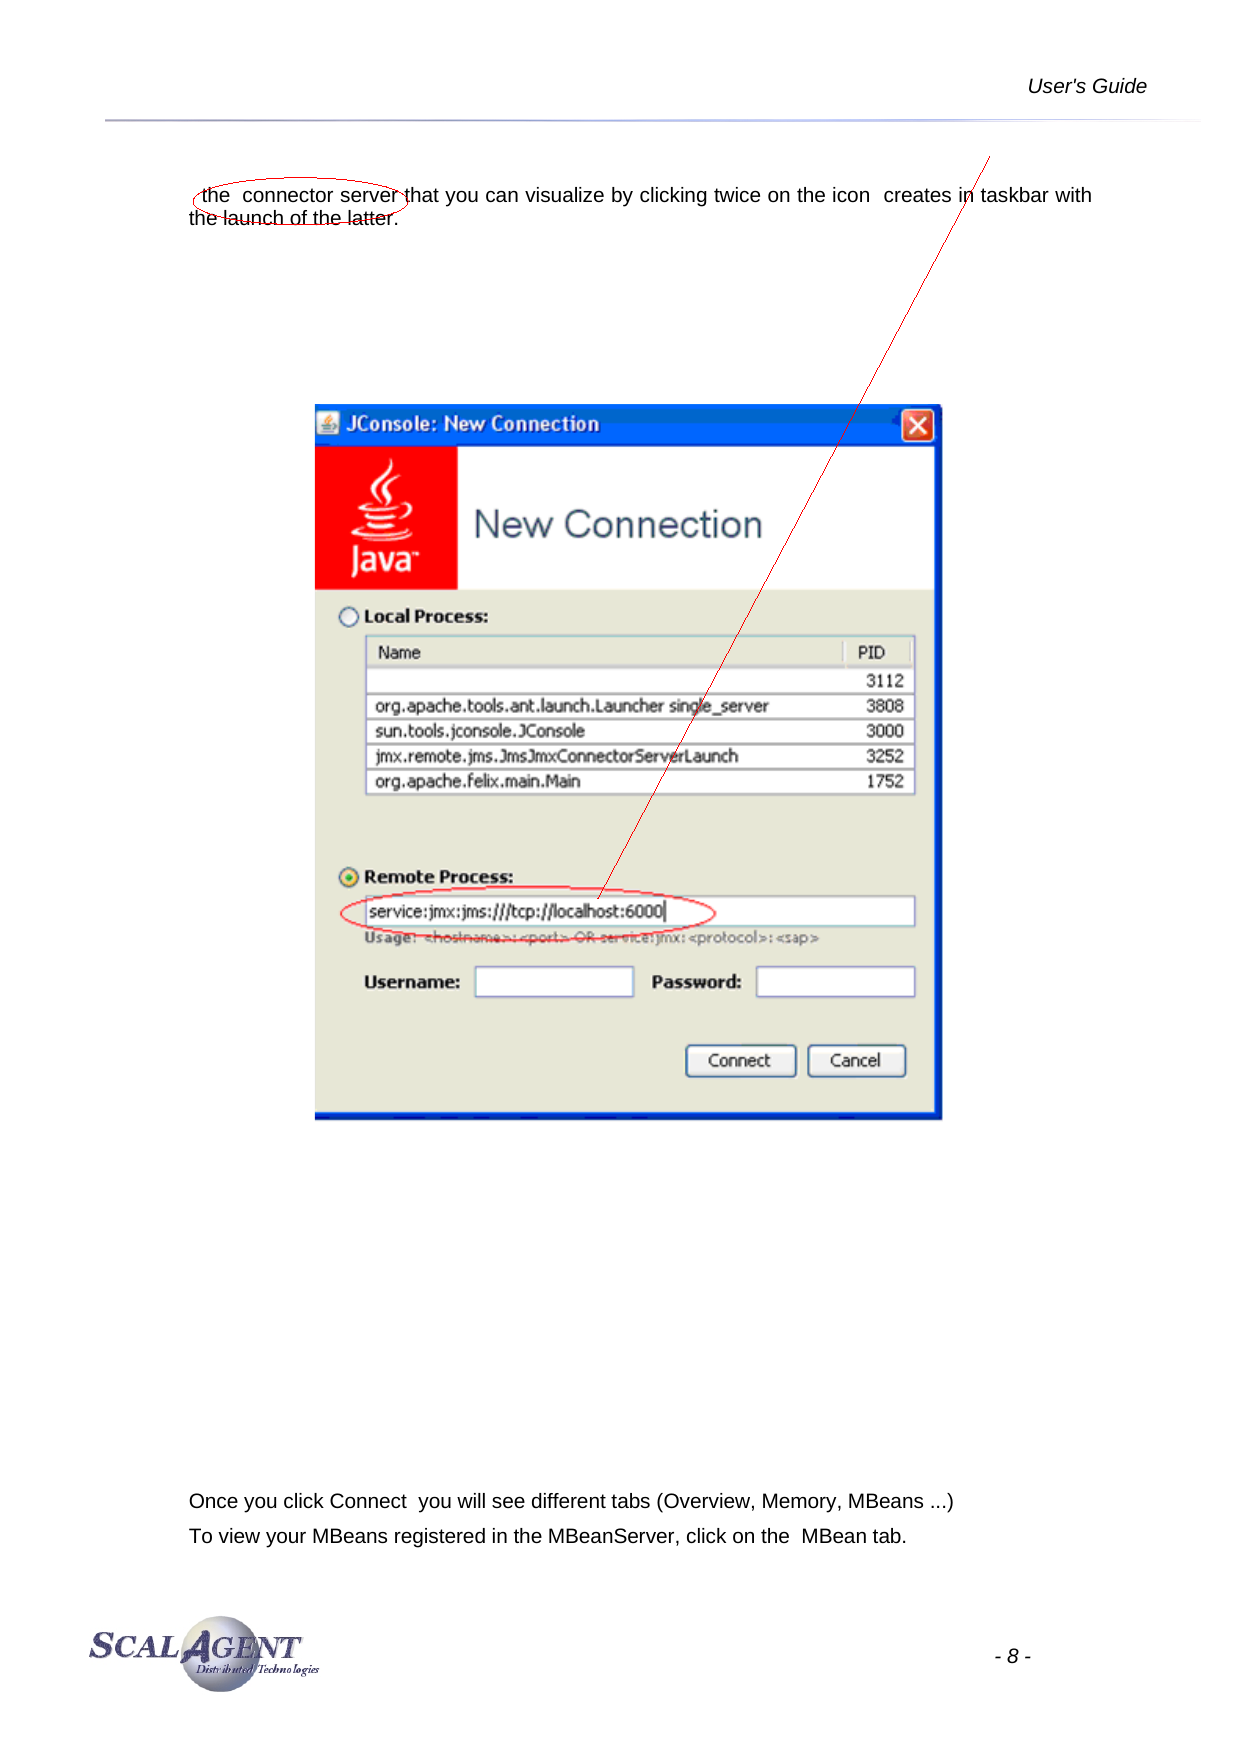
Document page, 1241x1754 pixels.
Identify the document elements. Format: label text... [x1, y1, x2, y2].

text the connector server that you can visualize by clicking twice on the icon creates in taskbar with the launch of the latter. [188, 183, 1092, 230]
text Once you click Connect you will see different tabs (Overview, Memory, MBeans ...) [188, 1489, 1092, 1512]
text To view your MBeans registered in the MBeanServer, click on the MBean tab. [188, 1525, 1092, 1548]
picture [88, 1614, 324, 1695]
